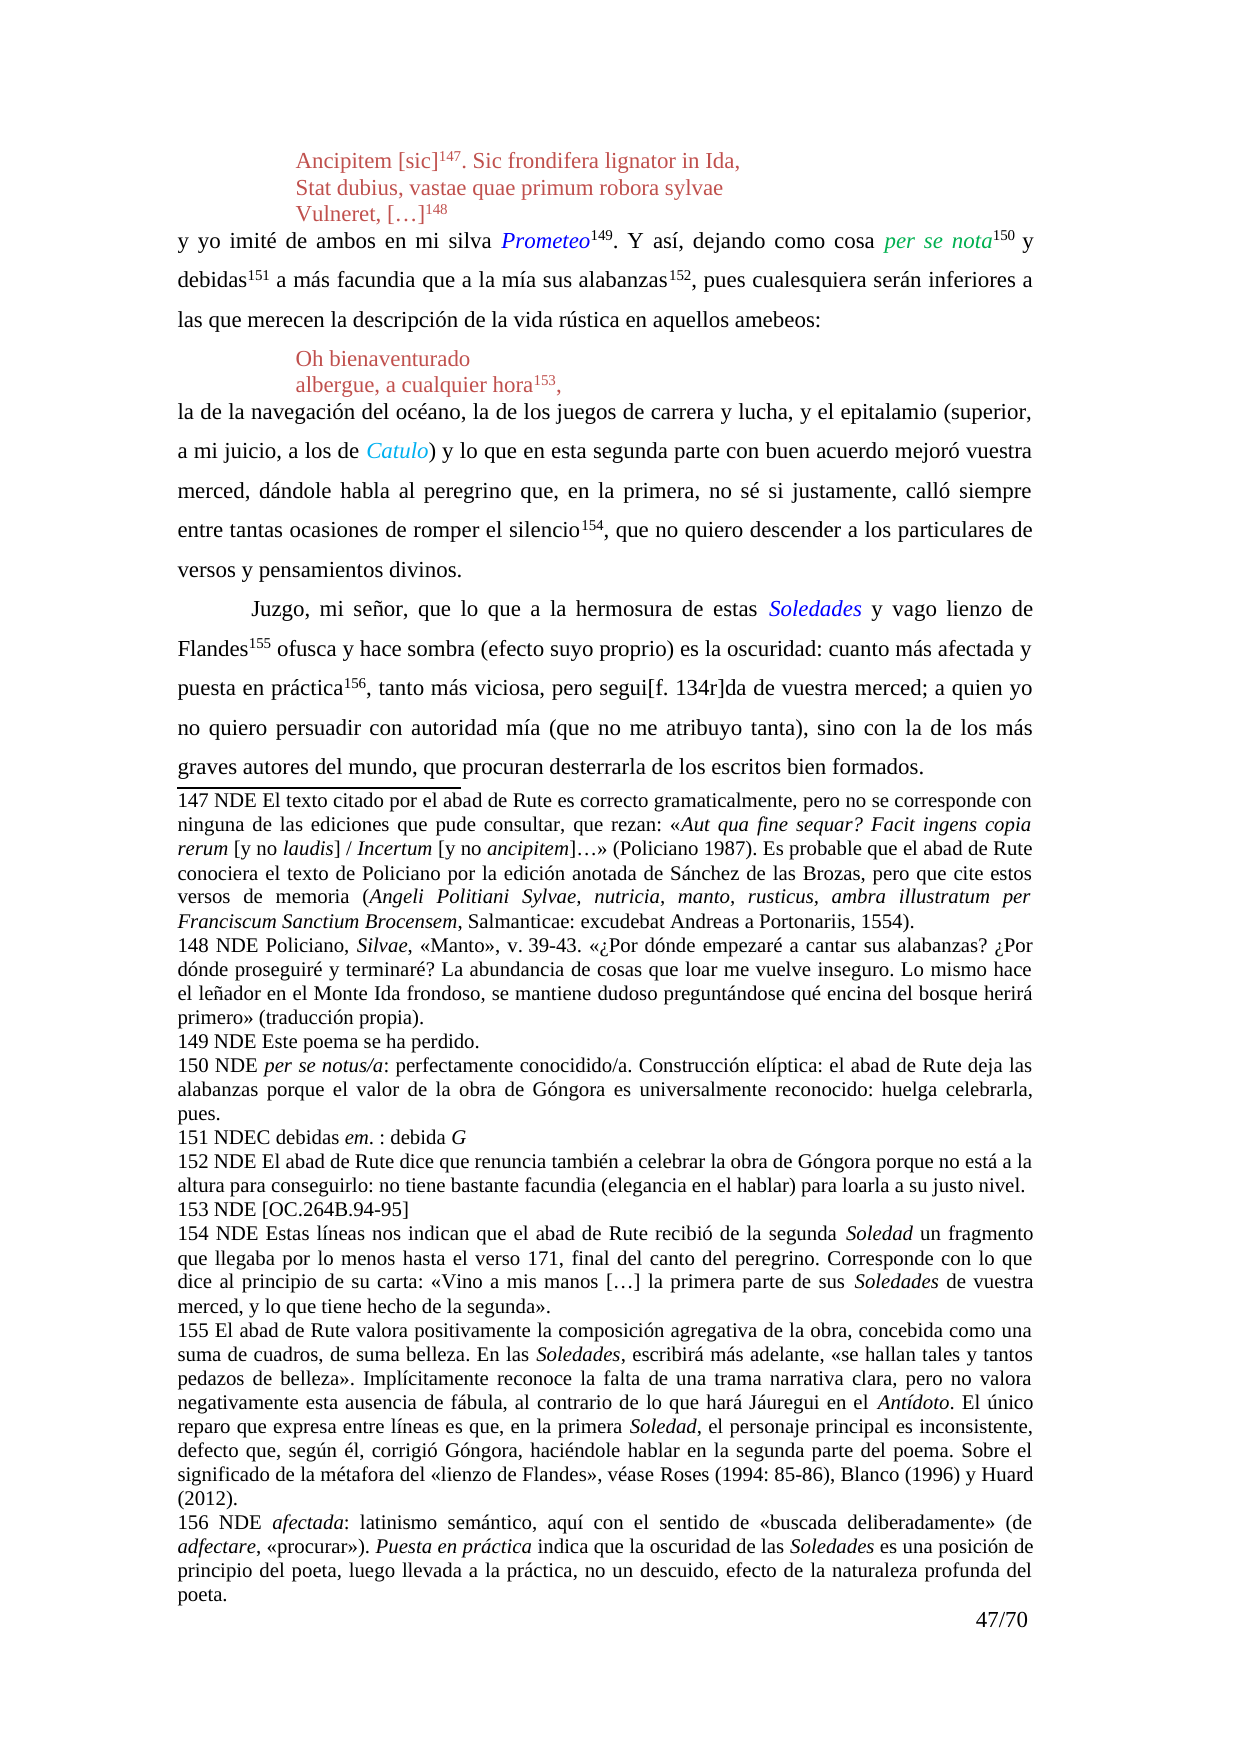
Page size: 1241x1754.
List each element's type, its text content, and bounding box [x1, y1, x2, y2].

text y yo imité de ambos en mi silva Prometeo. Y así, dejando como cosa per se nota y debidas a más facundia que a la mía sus alabanzas, pues cualesquiera serán inferiores a las que merecen la descripción de la vida rústica en aquellos amebeos: [177, 227, 1034, 332]
text Ancipitem [sic]. Sic frondifera lignator in Ida, [295, 148, 1034, 174]
text NDE afectada: latinismo semántico, aquí con el sentido de «buscada deliberadamente» (de adfectare, «procurar»). Puesta en práctica indica que la oscuridad de las Soledades es una posición de principio del poeta, luego llevada a la práctica, no un descuido, efecto de la naturaleza profunda del poeta. [177, 1510, 1034, 1606]
text NDE Policiano, Silvae, «Manto», v. 39-43. «¿Por dónde empezaré a cantar sus alabanzas? ¿Por dónde proseguiré y terminaré? La abundancia de cosas que loar me vuelve inseguro. Lo mismo hace el leñador en el Monte Ida frondoso, se mantiene dudoso preguntándose qué encina del bosque herirá primero» (traducción propia). [177, 933, 1034, 1029]
text Juzgo, mi señor, que lo que a la hermosura de estas Soledades y vago lienzo de Flandes ofusca y hace sombra (efecto suyo proprio) es la oscuridad: cuanto más afectada y puesta en práctica, tanto más viciosa, pero segui[f. 134r]da de vuestra merced; a quien yo no quiero persuadir con autoridad mía (que no me atribuyo tanta), sino con la de los más graves autores del mundo, que procuran desterrarla de los escritos bien formados. [177, 595, 1034, 779]
text NDE [OC.264B.94-95] [177, 1197, 1034, 1221]
text NDEC debidas em. : debida G [177, 1125, 1034, 1149]
text NDE Este poema se ha perdido. [177, 1029, 1034, 1053]
text la de la navegación del océano, la de los juegos de carrera y lucha, y el epitalamio (superior, a mi juicio, a los de Catulo) y lo que en esta segunda parte con buen acuerdo mejoró vuestra merced, dándole habla al peregrino que, en la primera, no sé si justamente, calló siempre entre tantas ocasiones de romper el silencio, que no quiero descender a los particulares de versos y pensamientos divinos. [177, 398, 1034, 582]
text NDE per se notus/a: perfectamente conocidido/a. Construcción elíptica: el abad de Rute deja las alabanzas porque el valor de la obra de Góngora es universalmente reconocido: huelga celebrarla, pues. [177, 1053, 1034, 1125]
text Stat dubius, vastae quae primum robora sylvae [295, 174, 1034, 200]
text NDE El abad de Rute dice que renuncia también a celebrar la obra de Góngora porque no está a la altura para conseguirlo: no tiene bastante facundia (elegancia en el hablar) para loarla a su justo nivel. [177, 1149, 1034, 1197]
text NDE El texto citado por el abad de Rute es correcto gramaticalmente, pero no se corresponde con ninguna de las ediciones que pude consultar, que rezan: «Aut qua fine sequar? Facit ingens copia rerum [y no laudis] / Incertum [y no ancipitem]…» (Policiano 1987). Es probable que el abad de Rute conociera el texto de Policiano por la edición anotada de Sánchez de las Brozas, pero que cite estos versos de memoria (Angeli Politiani Sylvae, nutricia, manto, rusticus, ambra illustratum per Franciscum Sanctium Brocensem, Salmanticae: excudebat Andreas a Portonariis, 1554). [177, 788, 1034, 933]
text Vulneret, […] [295, 200, 1034, 227]
text NDE Estas líneas nos indican que el abad de Rute recibió de la segunda Soledad un fragmento que llegaba por lo menos hasta el verso 171, final del canto del peregrino. Corresponde con lo que dice al principio de su carta: «Vino a mis manos […] la primera parte de sus Soledades de vuestra merced, y lo que tiene hecho de la segunda». [177, 1221, 1034, 1318]
text El abad de Rute valora positivamente la composición agregativa de la obra, concebida como una suma de cuadros, de suma belleza. En las Soledades, escribirá más adelante, «se hallan tales y tantos pedazos de belleza». Implícitamente reconoce la falta de una trama narrativa clara, pero no valora negativamente esta ausencia de fábula, al contrario de lo que hará Jáuregui en el Antídoto. El único reparo que expresa entre líneas es que, en la primera Soledad, el personaje principal es inconsistente, defecto que, según él, corrigió Góngora, haciéndole hablar en la segunda parte del poema. Sobre el significado de la métafora del «lienzo de Flandes», véase Roses (1994: 85-86), Blanco (1996) y Huard (2012). [177, 1318, 1034, 1510]
text Oh bienaventurado [295, 345, 1034, 371]
text albergue, a cualquier hora, [295, 371, 1034, 398]
